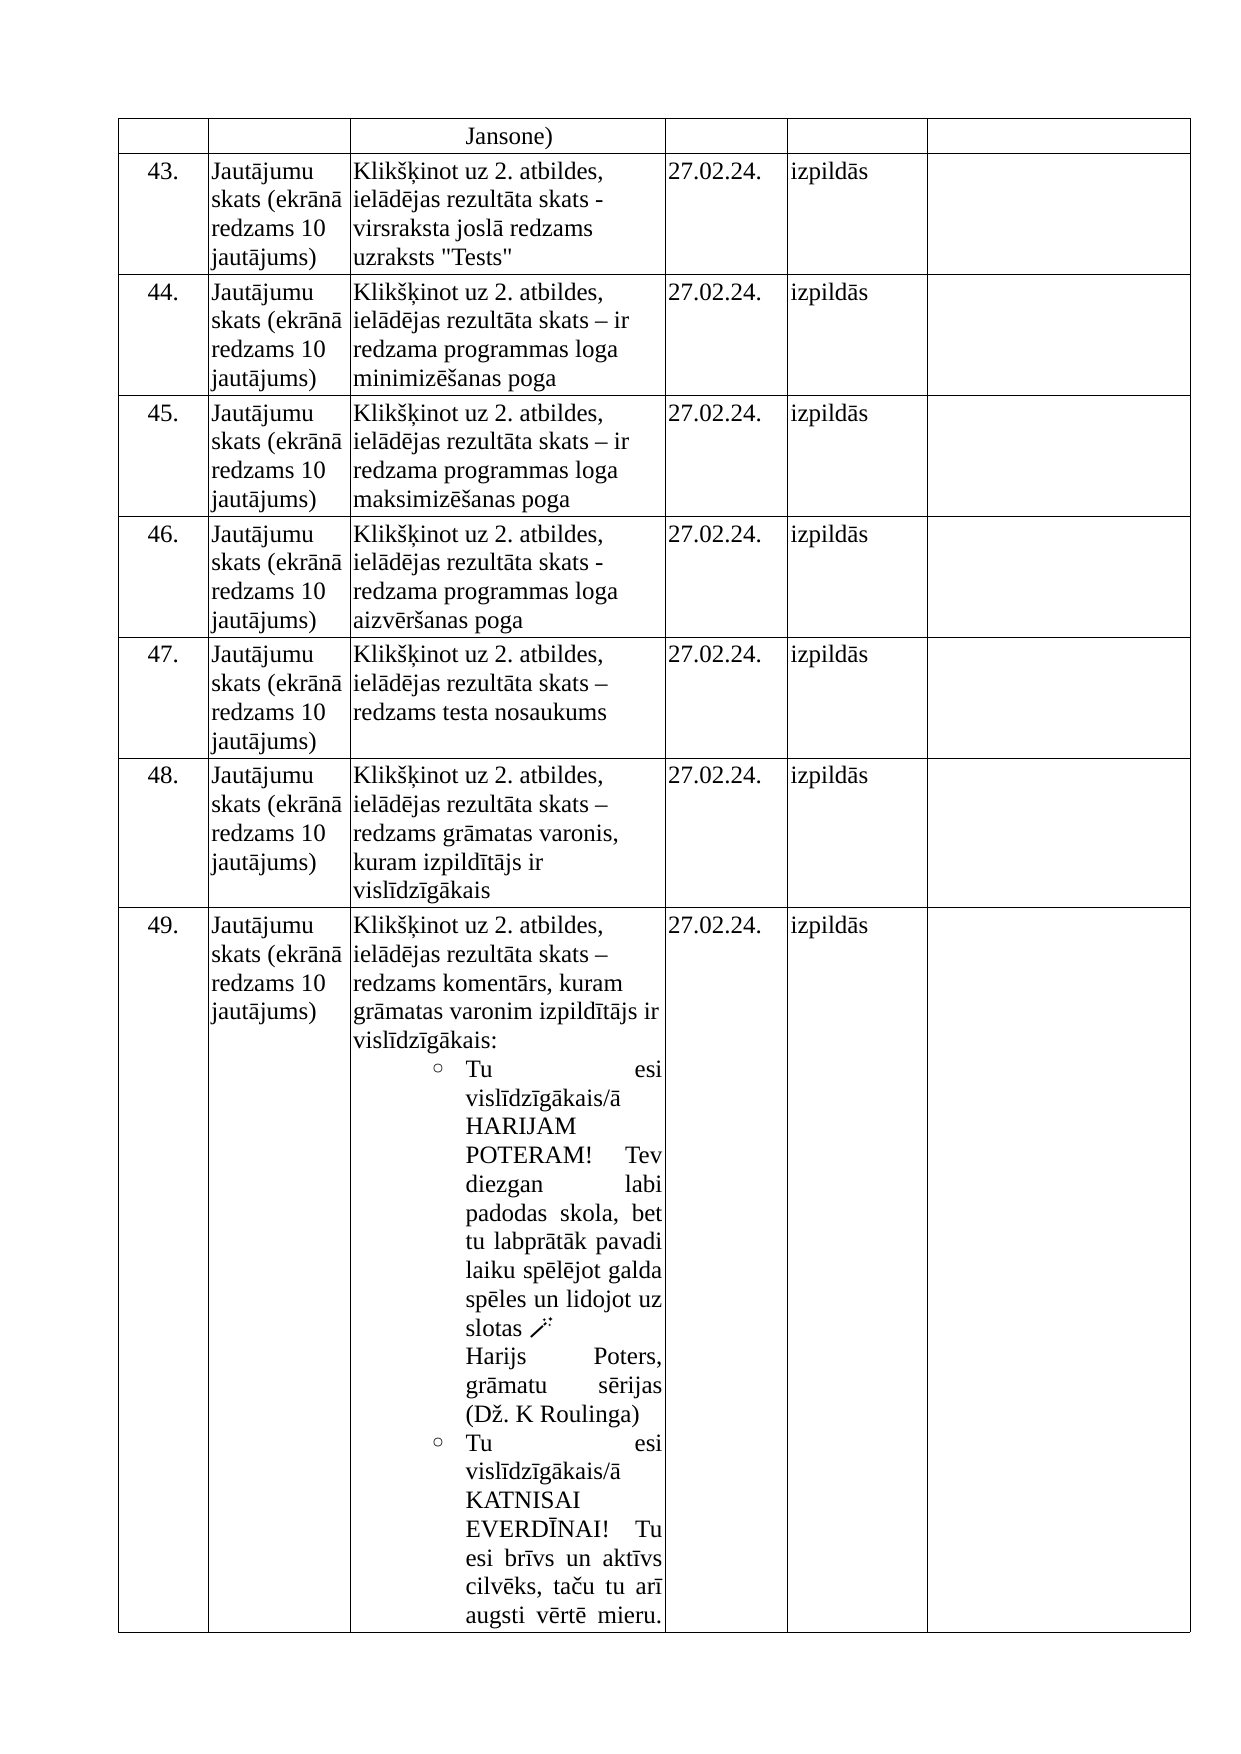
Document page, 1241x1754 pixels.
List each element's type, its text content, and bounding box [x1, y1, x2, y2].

table_cell Klikšķinot uz 2. atbildes, ielādējas rezultāta skats - redzama programmas loga aizvēršanas poga [351, 517, 665, 637]
table_cell 27.02.24. [666, 638, 787, 757]
table_cell izpildās [788, 275, 927, 395]
table_cell Jautājumu skats (ekrānā redzams 10 jautājums) [209, 396, 350, 516]
table_cell [788, 119, 927, 153]
table_cell Jautājumu skats (ekrānā redzams 10 jautājums) [209, 517, 350, 637]
table_cell [928, 154, 1190, 274]
table_cell 27.02.24. [666, 517, 787, 637]
table_cell 44. [119, 275, 208, 395]
table_cell 27.02.24. [666, 396, 787, 516]
table_cell 27.02.24. [666, 759, 787, 907]
table_cell [928, 517, 1190, 637]
table_cell Jautājumu skats (ekrānā redzams 10 jautājums) [209, 275, 350, 395]
table_cell Jautājumu skats (ekrānā redzams 10 jautājums) [209, 638, 350, 757]
table_cell Klikšķinot uz 2. atbildes, ielādējas rezultāta skats – redzams grāmatas varonis, kuram izpildītājs ir vislīdzīgākais [351, 759, 665, 907]
table_cell Jansone) [351, 119, 665, 153]
table_cell 46. [119, 517, 208, 637]
table_cell [928, 275, 1190, 395]
table_cell 27.02.24. [666, 908, 787, 1632]
table_cell [928, 908, 1190, 1632]
table_cell izpildās [788, 759, 927, 907]
table_cell [119, 119, 208, 153]
table_cell izpildās [788, 396, 927, 516]
table_cell Klikšķinot uz 2. atbildes, ielādējas rezultāta skats - virsraksta joslā redzams uzraksts "Tests" [351, 154, 665, 274]
table_cell Klikšķinot uz 2. atbildes, ielādējas rezultāta skats – ir redzama programmas loga maksimizēšanas poga [351, 396, 665, 516]
table_cell [928, 119, 1190, 153]
table_cell 43. [119, 154, 208, 274]
table_cell Klikšķinot uz 2. atbildes, ielādējas rezultāta skats – ir redzama programmas loga minimizēšanas poga [351, 275, 665, 395]
table_cell [928, 759, 1190, 907]
table_cell 49. [119, 908, 208, 1632]
table_cell Klikšķinot uz 2. atbildes, ielādējas rezultāta skats – redzams komentārs, kuram grāmatas varonim izpildītājs ir vislīdzīgākais: Tu esi vislīdzīgākais/ā HARIJAM POTERAM! Tev diezgan labi padodas skola, bet tu labprātāk pavadi laiku spēlējot galda spēles un lidojot uz slotas 🪄 Harijs Poters, grāmatu sērijas (Dž. K Roulinga) Tu esi vislīdzīgākais/ā KATNISAI EVERDĪNAI! Tu esi brīvs un aktīvs cilvēks, taču tu arī augsti vērtē mieru. [351, 908, 665, 1632]
table_cell Jautājumu skats (ekrānā redzams 10 jautājums) [209, 908, 350, 1632]
table_cell 27.02.24. [666, 275, 787, 395]
table_cell izpildās [788, 908, 927, 1632]
table_cell 47. [119, 638, 208, 757]
table_cell [928, 638, 1190, 757]
table_cell 45. [119, 396, 208, 516]
table_cell 27.02.24. [666, 154, 787, 274]
table_cell izpildās [788, 154, 927, 274]
table_cell Jautājumu skats (ekrānā redzams 10 jautājums) [209, 759, 350, 907]
table_cell [928, 396, 1190, 516]
table_cell Jautājumu skats (ekrānā redzams 10 jautājums) [209, 154, 350, 274]
table_cell Klikšķinot uz 2. atbildes, ielādējas rezultāta skats – redzams testa nosaukums [351, 638, 665, 757]
table_cell 48. [119, 759, 208, 907]
table_cell izpildās [788, 638, 927, 757]
table_cell [666, 119, 787, 153]
table_cell [209, 119, 350, 153]
table_cell izpildās [788, 517, 927, 637]
